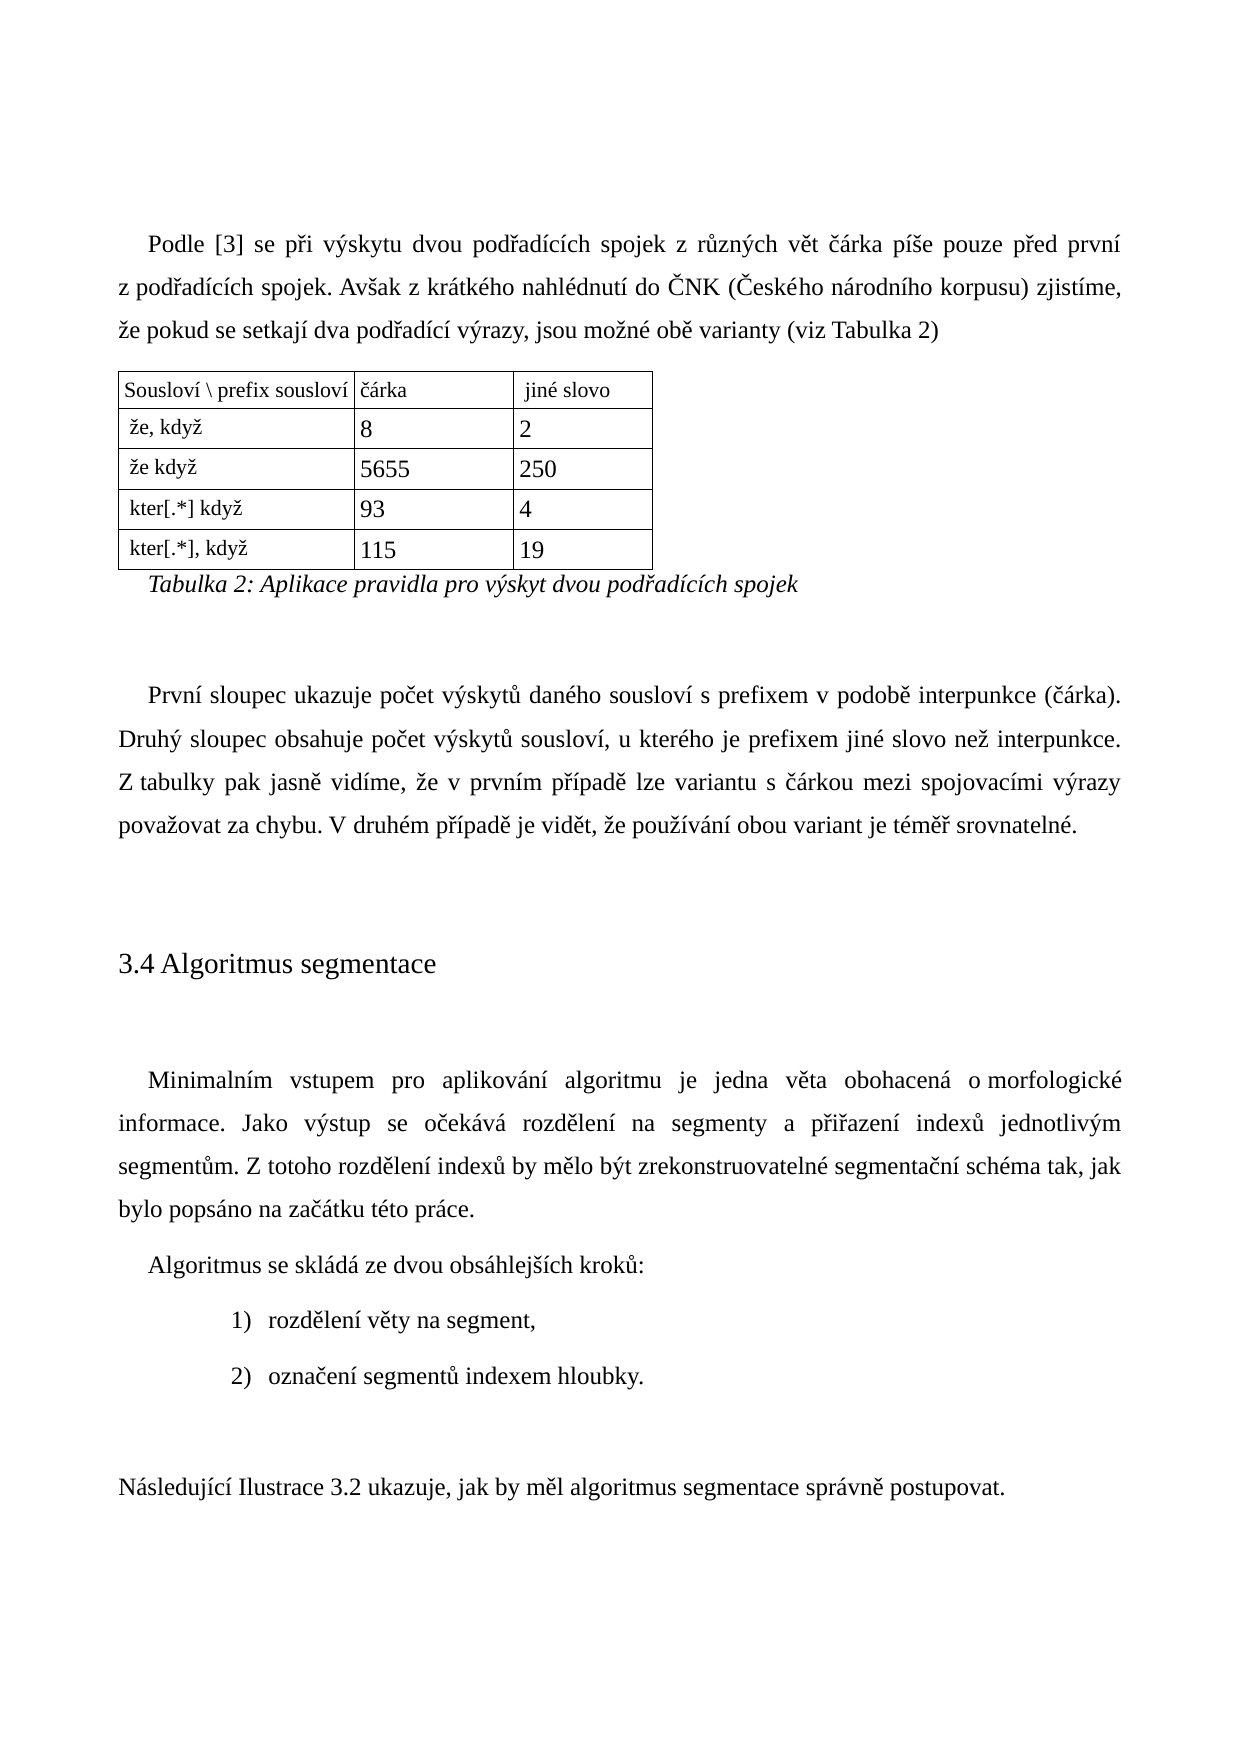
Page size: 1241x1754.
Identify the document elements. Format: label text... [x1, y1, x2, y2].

table_cell 2 [514, 409, 652, 448]
list označení segmentů indexem hloubky. [231, 1361, 1122, 1390]
text Podle [3] se při výskytu dvou podřadících spojek z různých vět čárka píše pouze před první z podřadících spojek. Avšak z krátkého nahlédnutí do ČNK (Českého národního korpusu) zjistíme, že pokud se setkají dva podřadící výrazy, jsou možné obě varianty (viz Tabulka 2) [118, 229, 1122, 344]
table_cell že, když [119, 409, 354, 448]
text Algoritmus se skládá ze dvou obsáhlejších kroků: [118, 1250, 1122, 1278]
subtitle Algoritmus segmentace [118, 946, 1122, 980]
text Tabulka 2: Aplikace pravidla pro výskyt dvou podřadících spojek [118, 569, 1122, 598]
table_header Sousloví \ prefix sousloví [119, 372, 354, 408]
table_cell 8 [355, 409, 513, 448]
table_cell 115 [355, 530, 513, 569]
table_cell že když [119, 449, 354, 489]
table_cell 4 [514, 490, 652, 529]
table_header jiné slovo [514, 372, 652, 408]
text První sloupec ukazuje počet výskytů daného sousloví s prefixem v podobě interpunkce (čárka). Druhý sloupec obsahuje počet výskytů sousloví, u kterého je prefixem jiné slovo než interpunkce. Z tabulky pak jasně vidíme, že v prvním případě lze variantu s čárkou mezi spojovacími výrazy považovat za chybu. V druhém případě je vidět, že používání obou variant je téměř srovnatelné. [118, 681, 1122, 839]
table_cell kter[.*] když [119, 490, 354, 529]
list rozdělení věty na segment, [231, 1305, 1122, 1334]
table_header čárka [355, 372, 513, 408]
table_cell kter[.*], když [119, 530, 354, 569]
text Následující Ilustrace 3.2 ukazuje, jak by měl algoritmus segmentace správně postupovat. [118, 1472, 1122, 1501]
table_cell 93 [355, 490, 513, 529]
table_cell 250 [514, 449, 652, 489]
table_cell 5655 [355, 449, 513, 489]
table_cell 19 [514, 530, 652, 569]
text Minimalním vstupem pro aplikování algoritmu je jedna věta obohacená o morfologické informace. Jako výstup se očekává rozdělení na segmenty a přiřazení indexů jednotlivým segmentům. Z totoho rozdělení indexů by mělo být zrekonstruovatelné segmentační schéma tak, jak bylo popsáno na začátku této práce. [118, 1065, 1122, 1223]
